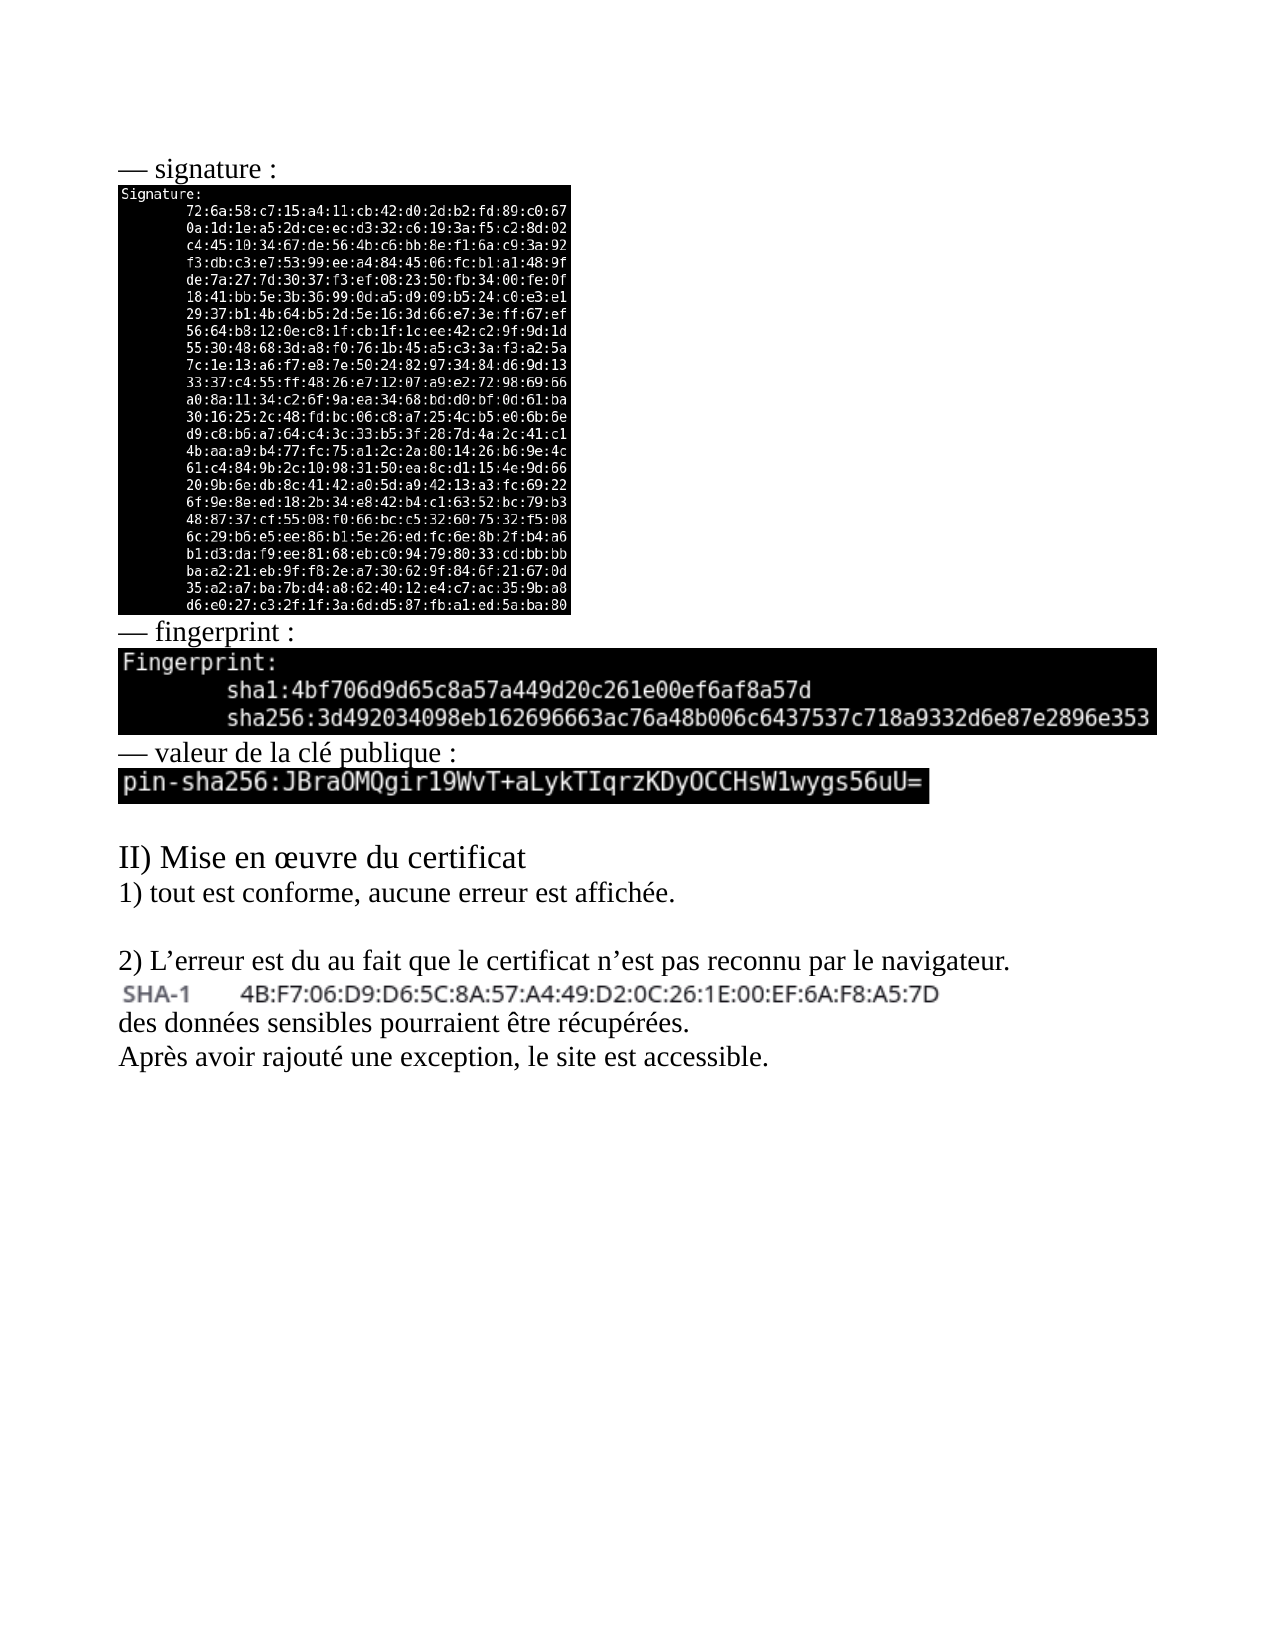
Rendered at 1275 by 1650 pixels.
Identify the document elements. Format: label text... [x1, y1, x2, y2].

text — fingerprint : [118, 614, 1157, 648]
text — valeur de la clé publique : [118, 735, 1157, 804]
text 1) tout est conforme, aucune erreur est affichée. [118, 876, 1157, 909]
picture [118, 185, 571, 615]
text — signature : [118, 118, 1157, 185]
text des données sensibles pourraient être récupérées. [118, 1005, 1157, 1039]
text II) Mise en œuvre du certificat [118, 837, 1157, 876]
picture [118, 976, 943, 1006]
text 2) L’erreur est du au fait que le certificat n’est pas reconnu par le navigateur. [118, 943, 1157, 976]
text Après avoir rajouté une exception, le site est accessible. [118, 1039, 1157, 1072]
picture [118, 768, 930, 804]
picture [118, 648, 1157, 735]
